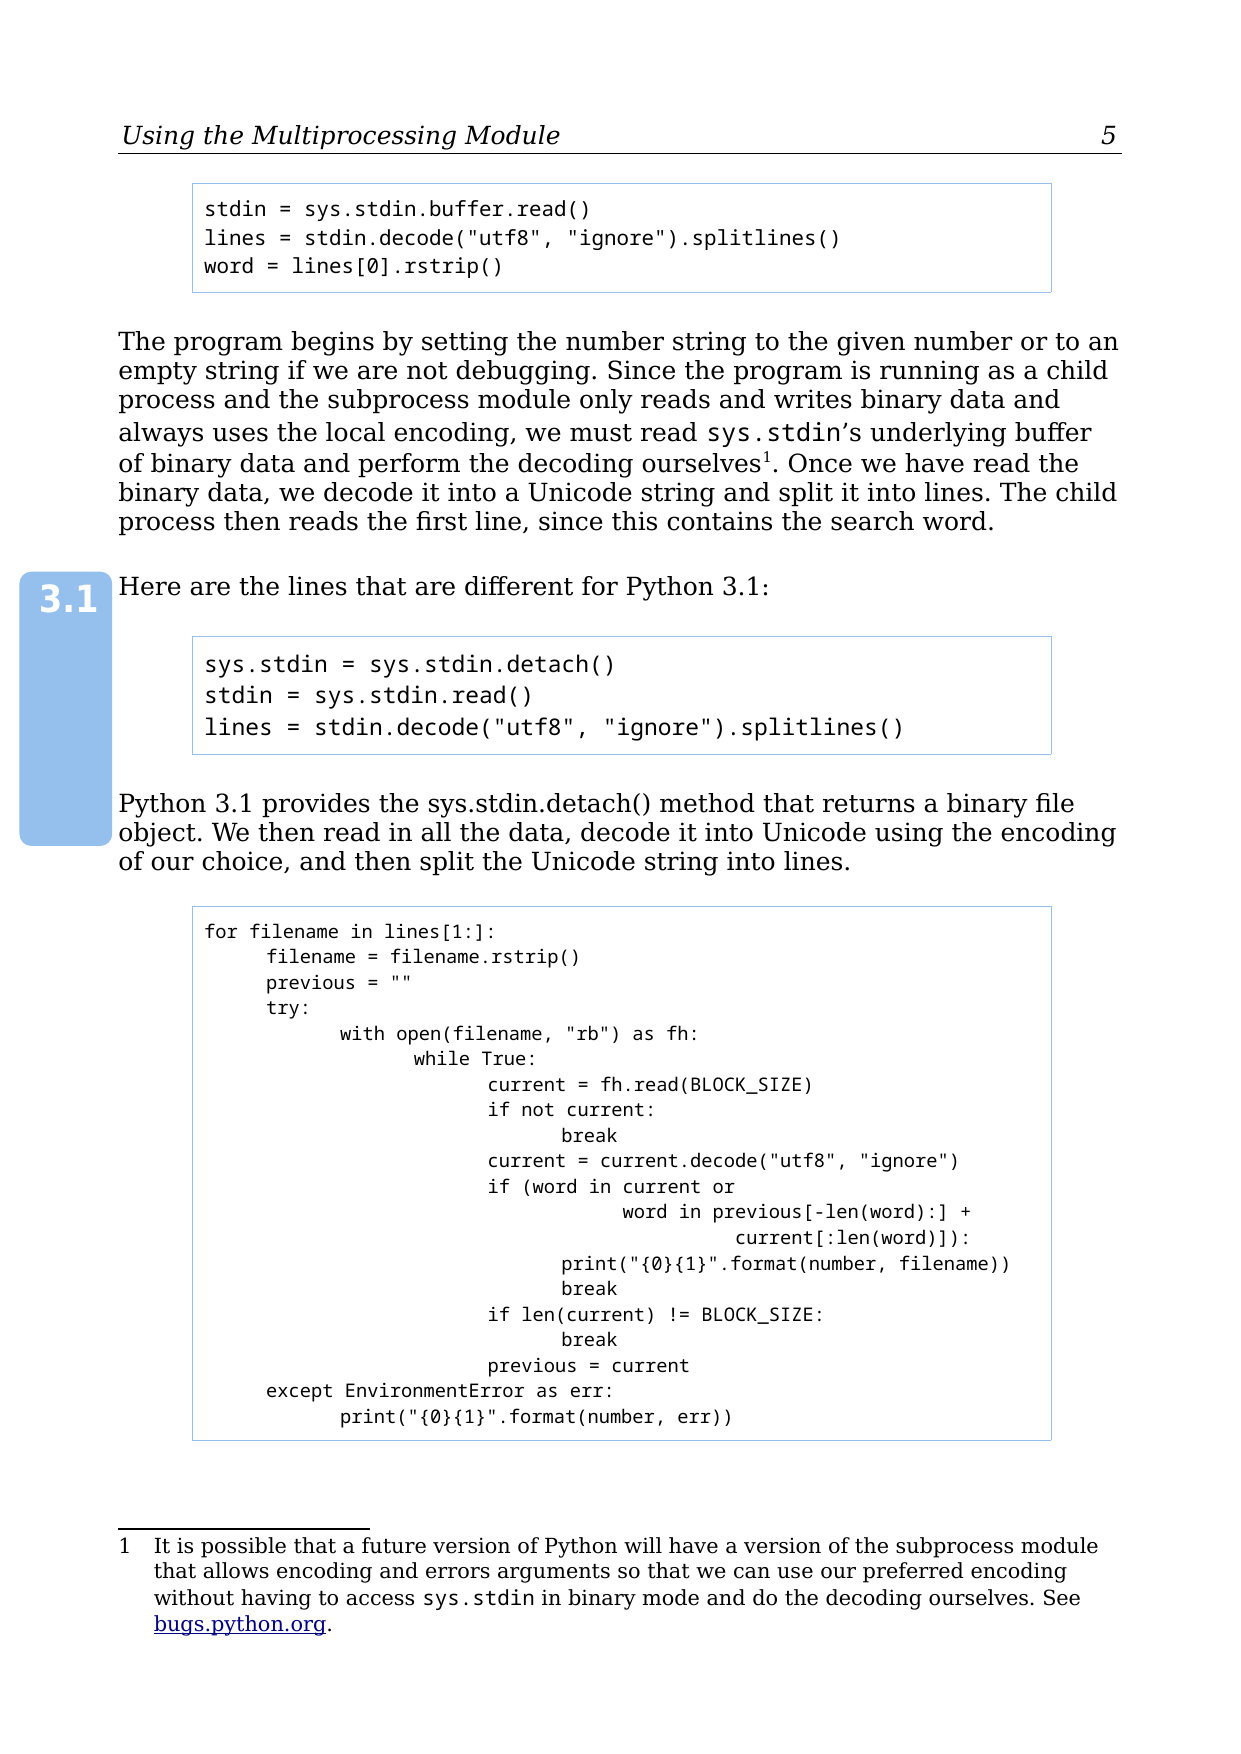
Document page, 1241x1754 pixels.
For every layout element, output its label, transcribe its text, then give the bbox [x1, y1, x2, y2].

text current[:len(word)]): [193, 1212, 1051, 1238]
text break [193, 1314, 1051, 1340]
text except EnvironmentError as err: [193, 1366, 1051, 1391]
text if len(current) != BLOCK_SIZE: [193, 1289, 1051, 1314]
text word in previous[-len(word):] + [193, 1187, 1051, 1212]
text current = fh.read(BLOCK_SIZE) [193, 1059, 1051, 1085]
text sys.stdin = sys.stdin.detach() [193, 637, 1051, 667]
text if (word in current or [193, 1161, 1051, 1187]
text break [193, 1110, 1051, 1136]
text previous = "" [193, 957, 1051, 983]
text lines = stdin.decode("utf8", "ignore").splitlines() [193, 699, 1051, 754]
text stdin = sys.stdin.read() [193, 667, 1051, 699]
text word = lines[0].rstrip() [193, 239, 1051, 292]
text if not current: [193, 1085, 1051, 1110]
text It is possible that a future version of Python will have a version of the subprocess module that allows encoding and errors arguments so that we can use our preferred encoding without having to access sys.stdin in binary mode and do the decoding ourselves. See bugs.python.org. [118, 1534, 1122, 1636]
text stdin = sys.stdin.buffer.read() [193, 184, 1051, 211]
text Here are the lines that are different for Python 3.1: [118, 572, 1122, 601]
text print("{0}{1}".format(number, filename)) [193, 1238, 1051, 1263]
text with open(filename, "rb") as fh: [193, 1008, 1051, 1034]
text lines = stdin.decode("utf8", "ignore").splitlines() [193, 211, 1051, 239]
text previous = current [193, 1340, 1051, 1366]
text The program begins by setting the number string to the given number or to an empty string if we are not debugging. Since the program is running as a child process and the subprocess module only reads and writes binary data and always uses the local encoding, we must read sys.stdin’s underlying buffer of binary data and perform the decoding ourselves. Once we have read the binary data, we decode it into a Unicode string and split it into lines. The child process then reads the first line, since this contains the search word. [118, 327, 1122, 536]
text break [193, 1263, 1051, 1289]
text print("{0}{1}".format(number, err)) [193, 1391, 1051, 1440]
text current = current.decode("utf8", "ignore") [193, 1136, 1051, 1161]
text try: [193, 983, 1051, 1008]
text while True: [193, 1034, 1051, 1059]
text filename = filename.rstrip() [193, 932, 1051, 957]
text for filename in lines[1:]: [193, 907, 1051, 932]
text Python 3.1 provides the sys.stdin.detach() method that returns a binary file object. We then read in all the data, decode it into Unicode using the encoding of our choice, and then split the Unicode string into lines. [118, 789, 1122, 877]
